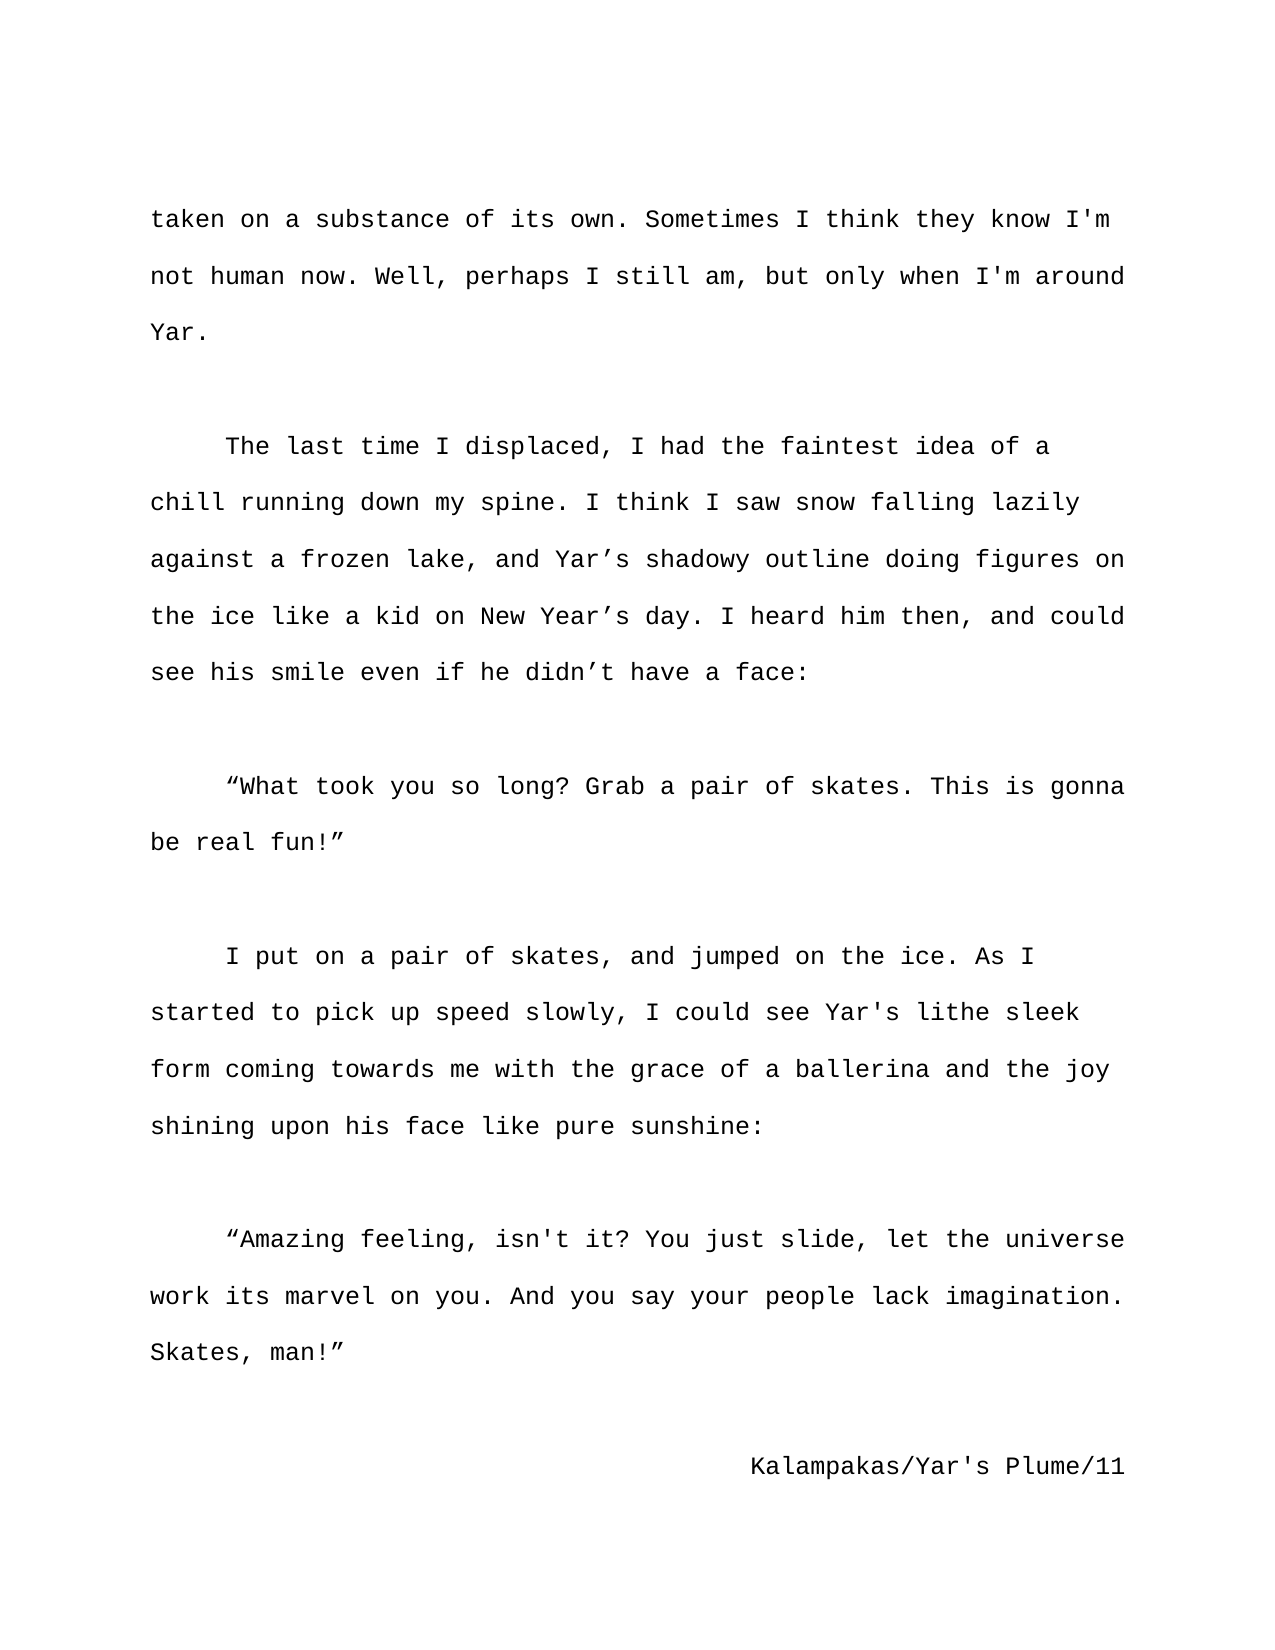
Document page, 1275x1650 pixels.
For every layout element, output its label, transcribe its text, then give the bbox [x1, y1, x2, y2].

text The last time I displaced, I had the faintest idea of a chill running down my spine. I think I saw snow falling lazily against a frozen lake, and Yar’s shadowy outline doing figures on the ice like a kid on New Year’s day. I heard him then, and could see his smile even if he didn’t have a face: [150, 433, 1125, 688]
text “What took you so long? Grab a pair of skates. This is gonna be real fun!” [150, 773, 1125, 858]
text taken on a substance of its own. Sometimes I think they know I'm not human now. Well, perhaps I still am, but only when I'm around Yar. [150, 207, 1125, 348]
text “Amazing feeling, isn't it? You just slide, let the universe work its marvel on you. And you say your people lack imagination. Skates, man!” [150, 1227, 1125, 1368]
text I put on a pair of skates, and jumped on the ice. As I started to pick up speed slowly, I could see Yar's lithe sleek form coming towards me with the grace of a ballerina and the joy shining upon his face like pure sunshine: [150, 943, 1125, 1142]
text Kalampakas/Yar's Plume/11 [150, 1453, 1125, 1482]
